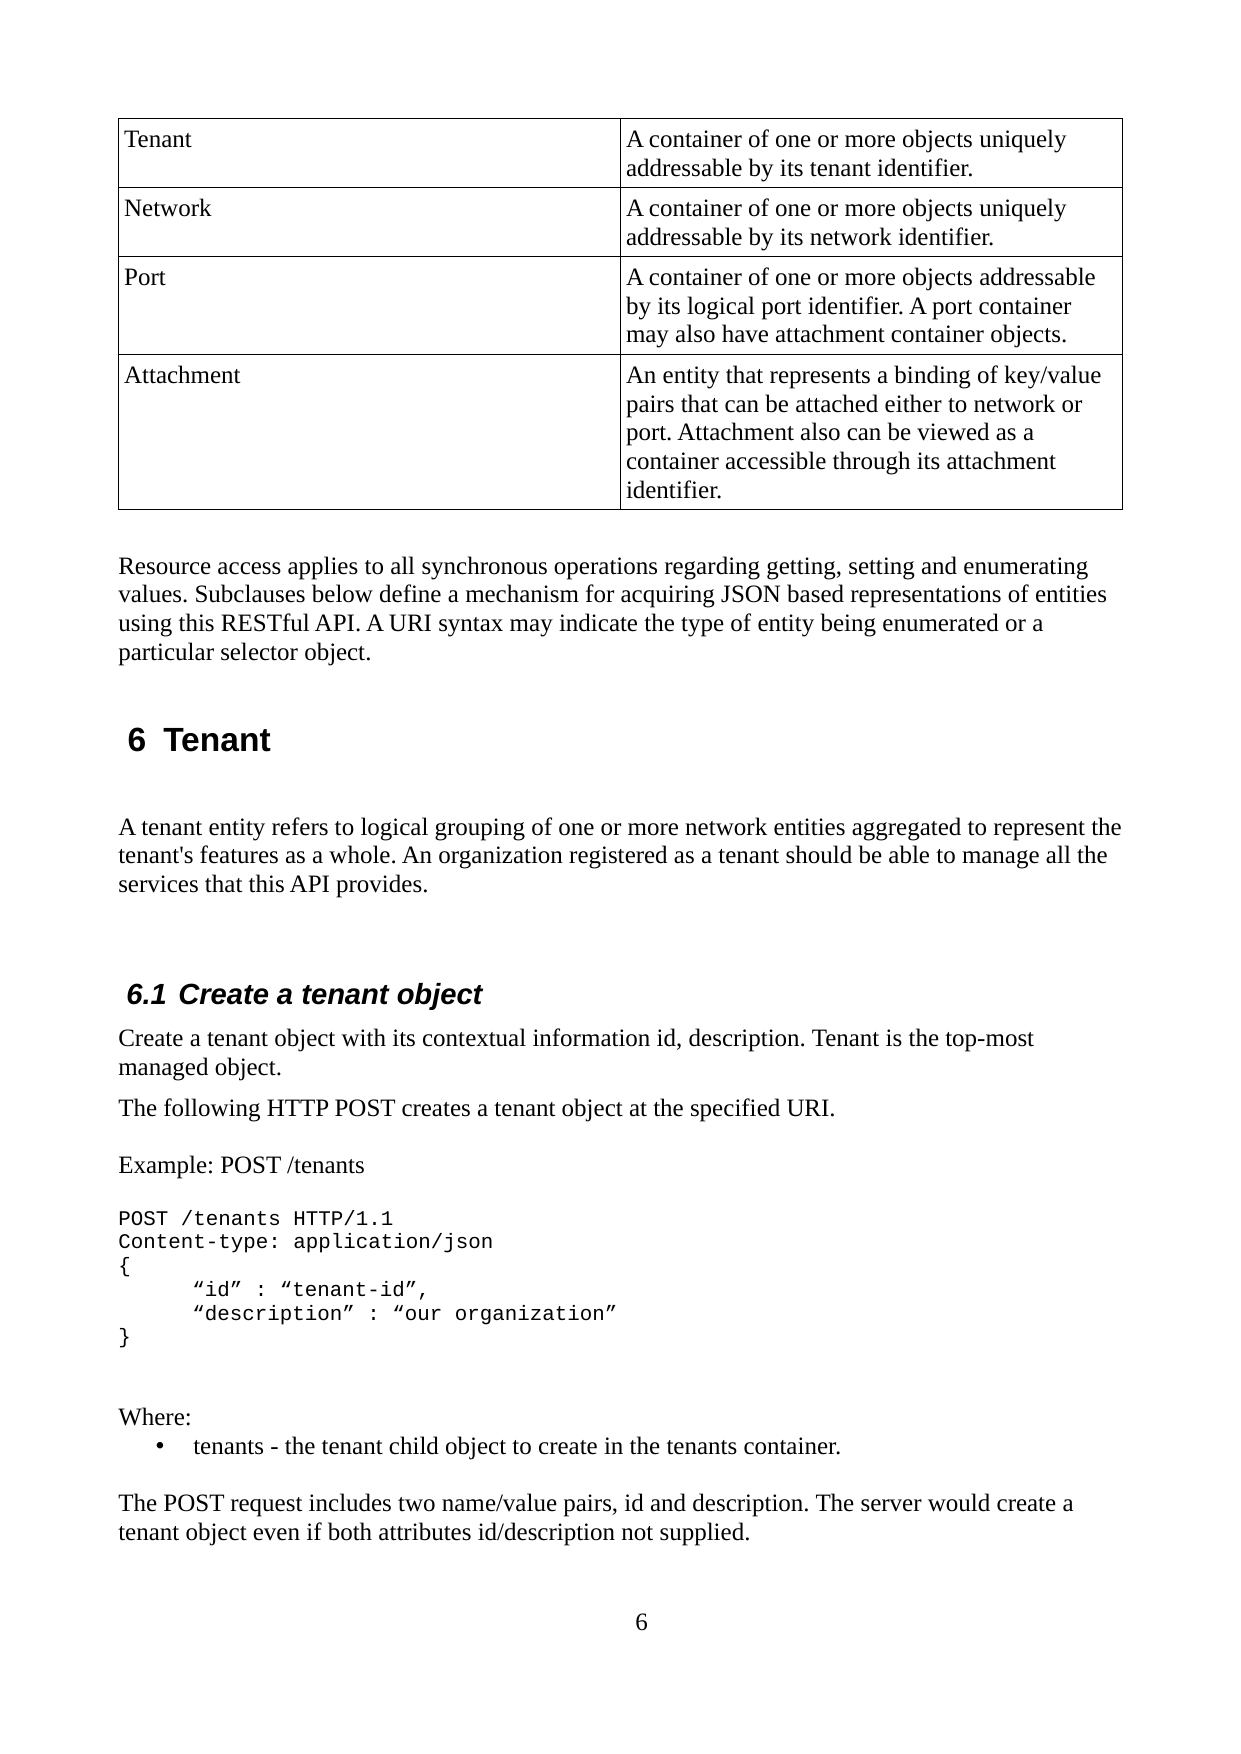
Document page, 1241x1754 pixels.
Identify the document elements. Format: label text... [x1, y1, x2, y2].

text “id” : “tenant-id”, [192, 1279, 1122, 1302]
subtitle Tenant [118, 719, 1122, 758]
text } [118, 1326, 1122, 1350]
text The POST request includes two name/value pairs, id and description. The server would create a tenant object even if both attributes id/description not supplied. [118, 1488, 1122, 1546]
text The following HTTP POST creates a tenant object at the specified URI. [118, 1093, 1122, 1122]
table_cell Attachment [119, 355, 620, 509]
table_cell Network [119, 188, 620, 256]
text “description” : “our organization” [192, 1302, 1122, 1326]
list tenants - the tenant child object to create in the tenants container. [156, 1431, 1122, 1460]
text Example: POST /tenants [118, 1150, 1122, 1179]
table_cell An entity that represents a binding of key/value pairs that can be attached either to network or port. Attachment also can be viewed as a container accessible through its attachment identifier. [621, 355, 1122, 509]
table_cell Port [119, 257, 620, 354]
table_cell A container of one or more objects uniquely addressable by its network identifier. [621, 188, 1122, 256]
table_cell A container of one or more objects addressable by its logical port identifier. A port container may also have attachment container objects. [621, 257, 1122, 354]
table_cell A container of one or more objects uniquely addressable by its tenant identifier. [621, 119, 1122, 187]
text Resource access applies to all synchronous operations regarding getting, setting and enumerating values. Subclauses below define a mechanism for acquiring JSON based representations of entities using this RESTful API. A URI syntax may indicate the type of entity being enumerated or a particular selector object. [118, 551, 1122, 666]
text Where: [118, 1402, 1122, 1431]
text { [118, 1255, 1122, 1279]
table_cell Tenant [119, 119, 620, 187]
subtitle Create a tenant object [118, 977, 1122, 1010]
text Content-type: application/json [118, 1232, 1122, 1255]
text A tenant entity refers to logical grouping of one or more network entities aggregated to represent the tenant's features as a whole. An organization registered as a tenant should be able to manage all the services that this API provides. [118, 812, 1122, 898]
text Create a tenant object with its contextual information id, description. Tenant is the top-most managed object. [118, 1023, 1122, 1080]
text POST /tenants HTTP/1.1 [118, 1208, 1122, 1232]
